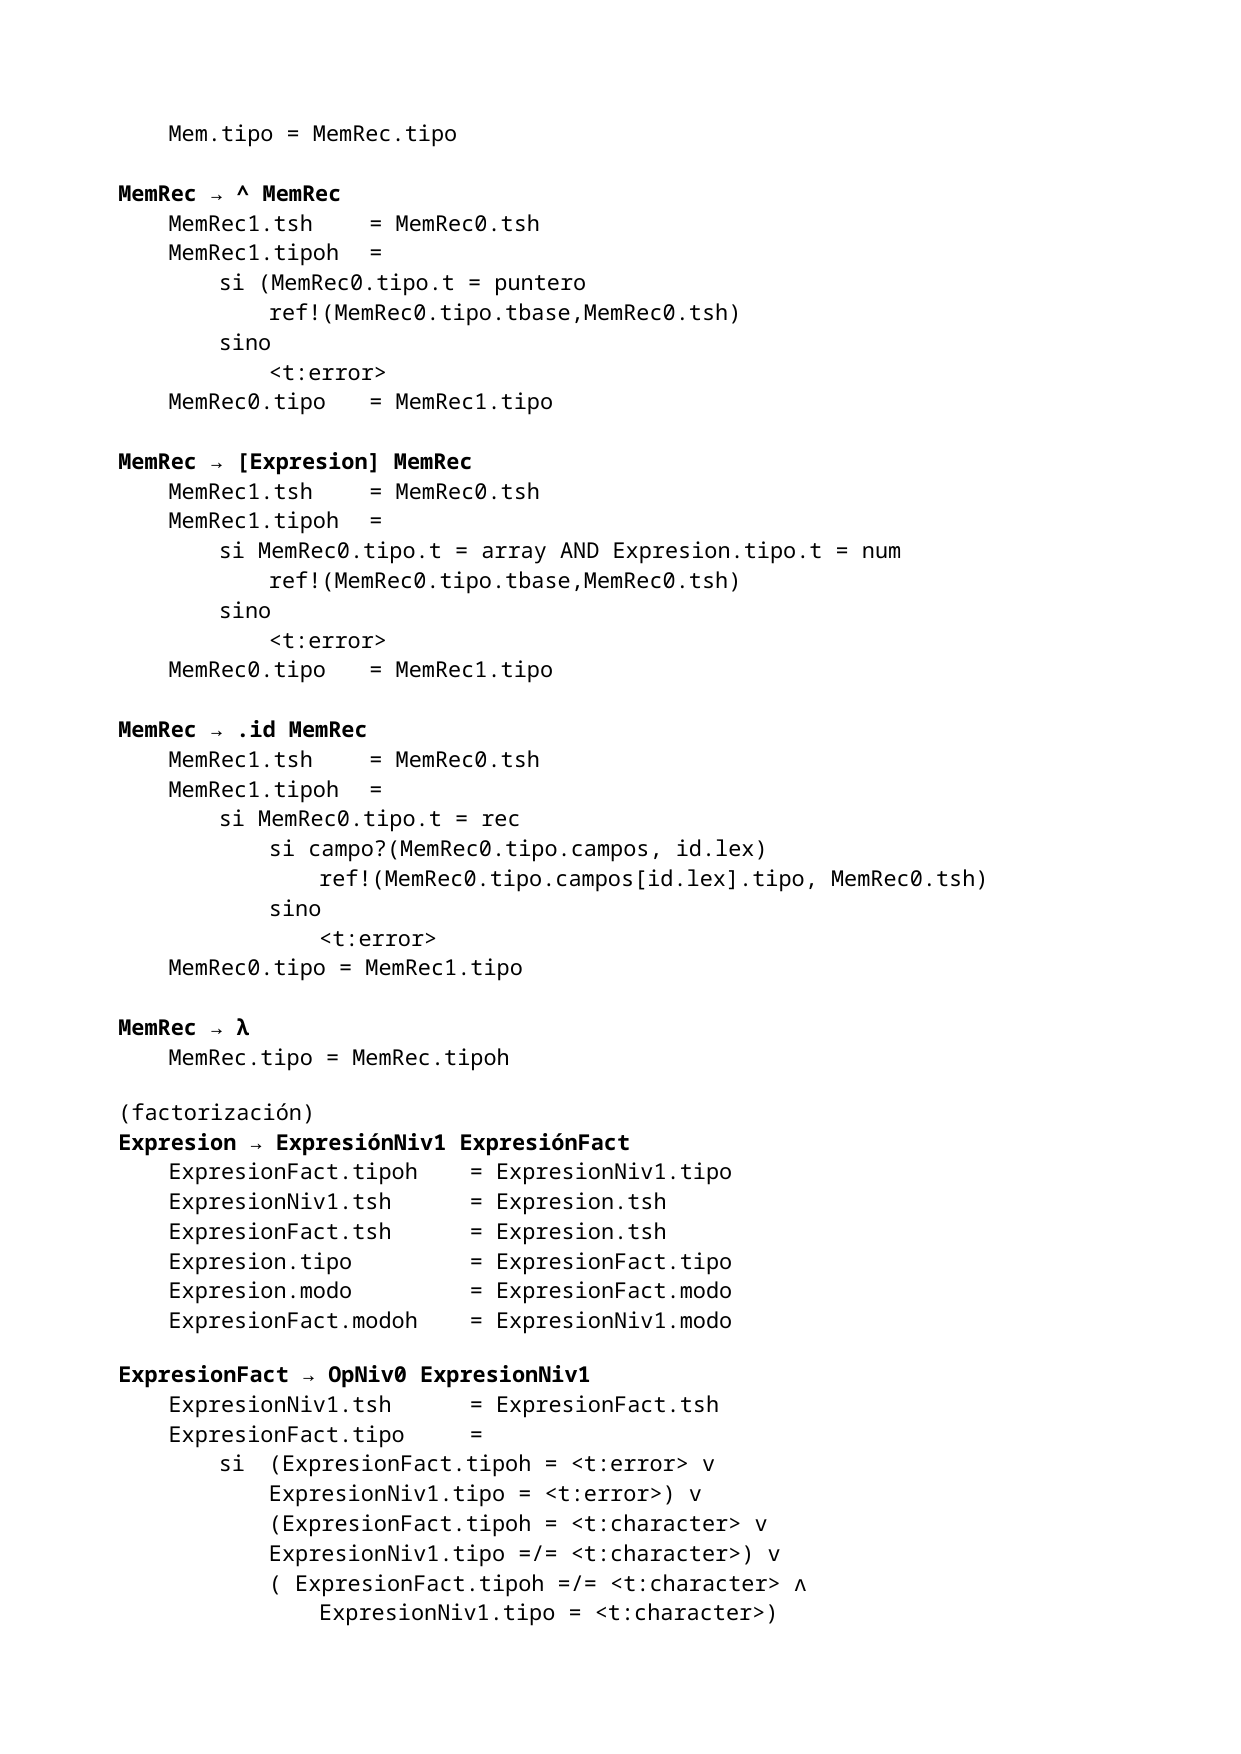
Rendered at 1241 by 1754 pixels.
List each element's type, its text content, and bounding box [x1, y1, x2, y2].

text ExpresionNiv1.tsh = Expresion.tsh [118, 1186, 1122, 1216]
text ( ExpresionFact.tipoh =/= <t:character> ᴧ [118, 1568, 1122, 1597]
text (factorización) [118, 1097, 1122, 1126]
text si (MemRec0.tipo.t = puntero [118, 267, 1122, 297]
text Expresion.tipo = ExpresionFact.tipo [118, 1246, 1122, 1275]
text ref!(MemRec0.tipo.campos[id.lex].tipo, MemRec0.tsh) [118, 863, 1122, 893]
text Expresion.modo = ExpresionFact.modo [118, 1275, 1122, 1305]
text si MemRec0.tipo.t = rec [118, 803, 1122, 833]
text ExpresionFact.tipo = [118, 1419, 1122, 1448]
text MemRec1.tipoh = [118, 505, 1122, 535]
text MemRec → [Expresion] MemRec [118, 446, 1122, 476]
text MemRec → λ [118, 1012, 1122, 1042]
text ExpresionNiv1.tipo = <t:character>) [118, 1597, 1122, 1627]
text sino [118, 595, 1122, 624]
text MemRec0.tipo = MemRec1.tipo [118, 952, 1122, 982]
text <t:error> [118, 356, 1122, 386]
text ref!(MemRec0.tipo.tbase,MemRec0.tsh) [118, 565, 1122, 595]
text MemRec → .id MemRec [118, 714, 1122, 744]
text MemRec1.tipoh = [118, 237, 1122, 267]
text Expresion → ExpresiónNiv1 ExpresiónFact [118, 1126, 1122, 1156]
text si MemRec0.tipo.t = array AND Expresion.tipo.t = num [118, 535, 1122, 565]
text (ExpresionFact.tipoh = <t:character> v [118, 1508, 1122, 1538]
text MemRec → ^ MemRec [118, 178, 1122, 207]
text ExpresionFact.tipoh = ExpresionNiv1.tipo [118, 1156, 1122, 1186]
text MemRec1.tsh = MemRec0.tsh [118, 207, 1122, 237]
text <t:error> [118, 624, 1122, 654]
text MemRec.tipo = MemRec.tipoh [118, 1042, 1122, 1071]
text ExpresionFact → OpNiv0 ExpresionNiv1 [118, 1359, 1122, 1389]
text ExpresionNiv1.tipo = <t:error>) v [118, 1478, 1122, 1508]
text ExpresionFact.modoh = ExpresionNiv1.modo [118, 1305, 1122, 1335]
text MemRec1.tipoh = [118, 773, 1122, 803]
text si (ExpresionFact.tipoh = <t:error> v [118, 1448, 1122, 1478]
text sino [118, 893, 1122, 922]
text MemRec1.tsh = MemRec0.tsh [118, 744, 1122, 773]
text si campo?(MemRec0.tipo.campos, id.lex) [118, 833, 1122, 863]
text MemRec0.tipo = MemRec1.tipo [118, 654, 1122, 684]
text ExpresionFact.tsh = Expresion.tsh [118, 1216, 1122, 1246]
text ExpresionNiv1.tsh = ExpresionFact.tsh [118, 1389, 1122, 1419]
text ExpresionNiv1.tipo =/= <t:character>) v [118, 1538, 1122, 1568]
text sino [118, 327, 1122, 356]
text <t:error> [118, 922, 1122, 952]
text Mem.tipo = MemRec.tipo [118, 118, 1122, 148]
text MemRec0.tipo = MemRec1.tipo [118, 386, 1122, 416]
text MemRec1.tsh = MemRec0.tsh [118, 476, 1122, 505]
text ref!(MemRec0.tipo.tbase,MemRec0.tsh) [118, 297, 1122, 327]
